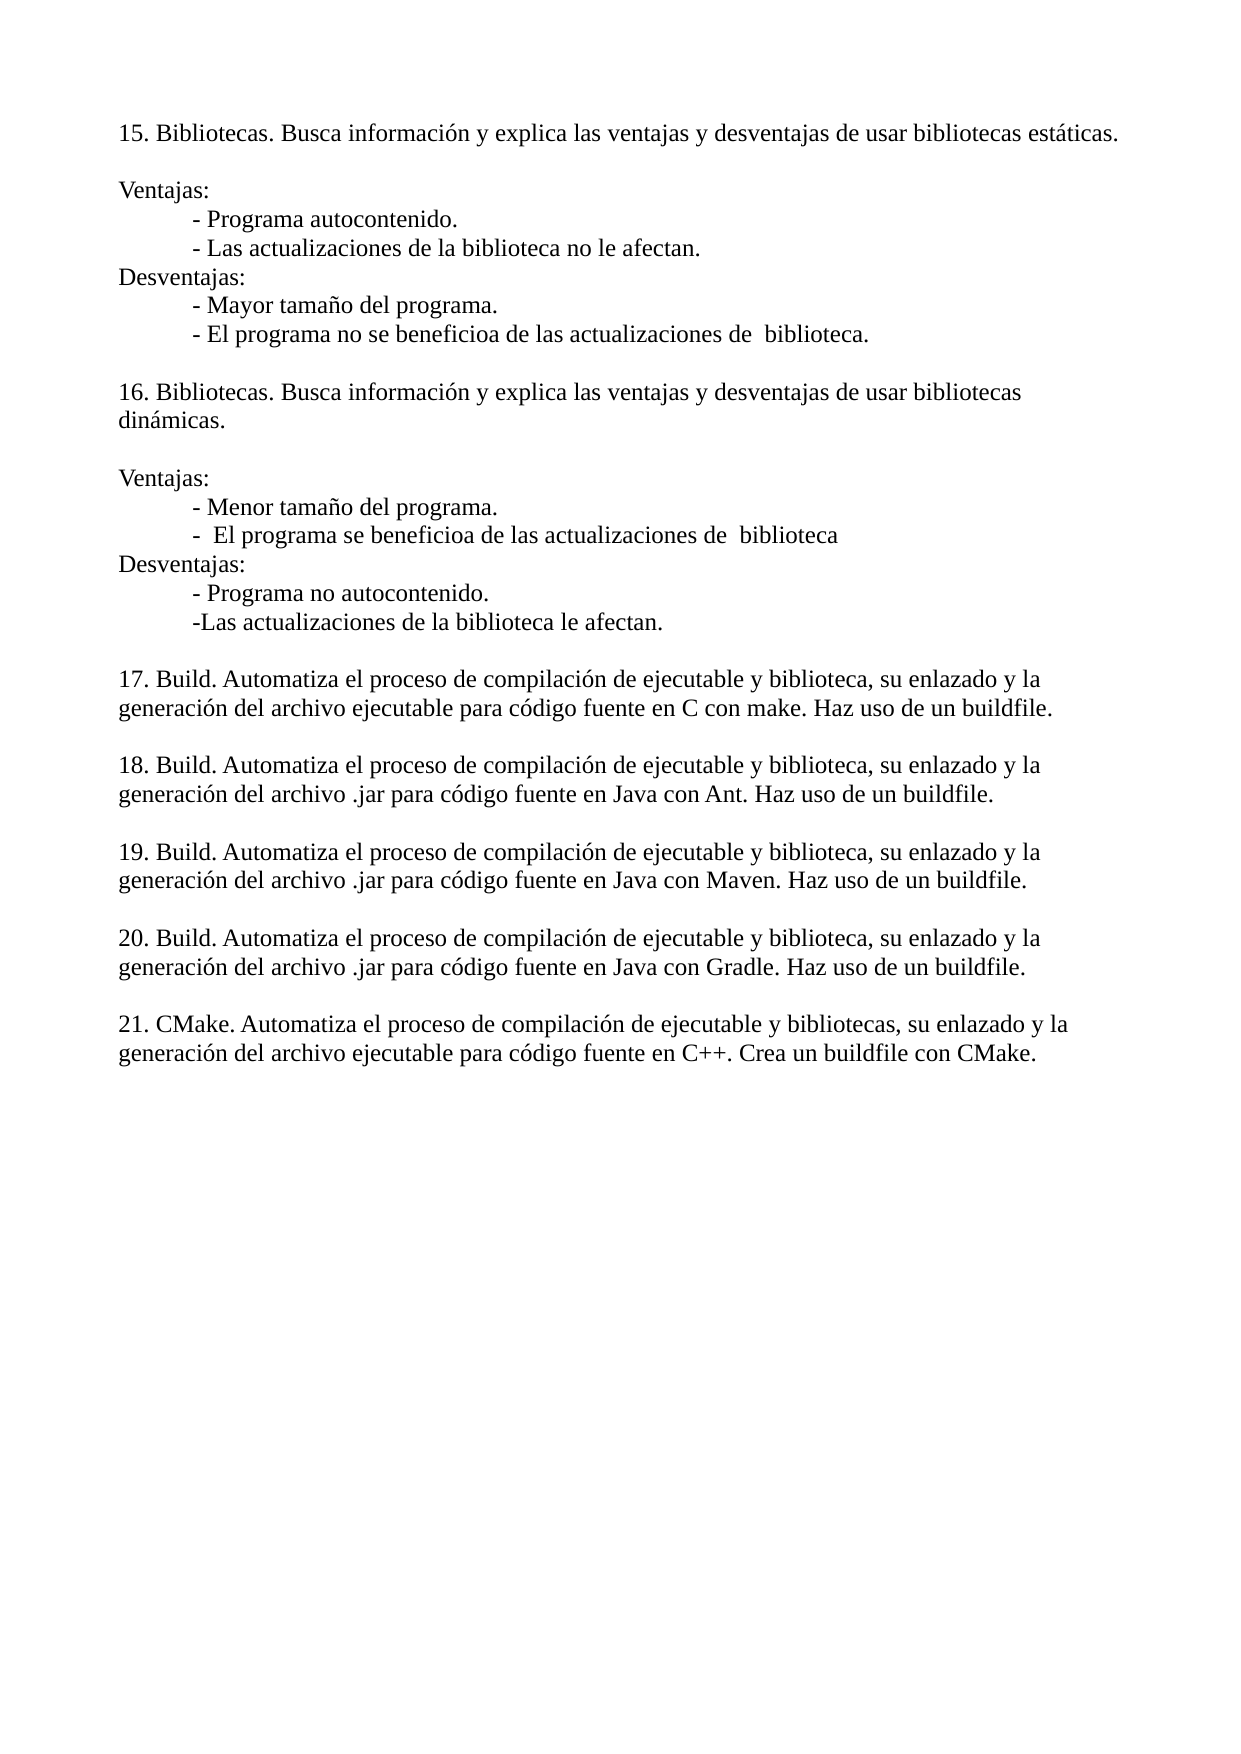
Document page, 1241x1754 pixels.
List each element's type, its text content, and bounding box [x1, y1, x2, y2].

text 18. Build. Automatiza el proceso de compilación de ejecutable y biblioteca, su enlazado y la generación del archivo .jar para código fuente en Java con Ant. Haz uso de un buildfile. [118, 751, 1122, 808]
text 21. CMake. Automatiza el proceso de compilación de ejecutable y bibliotecas, su enlazado y la generación del archivo ejecutable para código fuente en C++. Crea un buildfile con CMake. [118, 1009, 1122, 1067]
text 20. Build. Automatiza el proceso de compilación de ejecutable y biblioteca, su enlazado y la generación del archivo .jar para código fuente en Java con Gradle. Haz uso de un buildfile. [118, 923, 1122, 981]
text Desventajas: [118, 262, 1122, 291]
text 15. Bibliotecas. Busca información y explica las ventajas y desventajas de usar bibliotecas estáticas. [118, 118, 1122, 147]
text 19. Build. Automatiza el proceso de compilación de ejecutable y biblioteca, su enlazado y la generación del archivo .jar para código fuente en Java con Maven. Haz uso de un buildfile. [118, 837, 1122, 894]
text - Programa autocontenido. [118, 204, 1122, 233]
text - Las actualizaciones de la biblioteca no le afectan. [118, 233, 1122, 262]
text - Programa no autocontenido. [118, 578, 1122, 607]
text 16. Bibliotecas. Busca información y explica las ventajas y desventajas de usar bibliotecas dinámicas. [118, 377, 1122, 434]
text Ventajas: [118, 463, 1122, 492]
text - El programa se beneficioa de las actualizaciones de biblioteca [118, 521, 1122, 549]
text - Mayor tamaño del programa. [118, 291, 1122, 319]
text 17. Build. Automatiza el proceso de compilación de ejecutable y biblioteca, su enlazado y la generación del archivo ejecutable para código fuente en C con make. Haz uso de un buildfile. [118, 664, 1122, 722]
text Ventajas: [118, 176, 1122, 204]
text -Las actualizaciones de la biblioteca le afectan. [118, 607, 1122, 636]
text Desventajas: [118, 549, 1122, 578]
text - Menor tamaño del programa. [118, 492, 1122, 521]
text - El programa no se beneficioa de las actualizaciones de biblioteca. [118, 319, 1122, 348]
